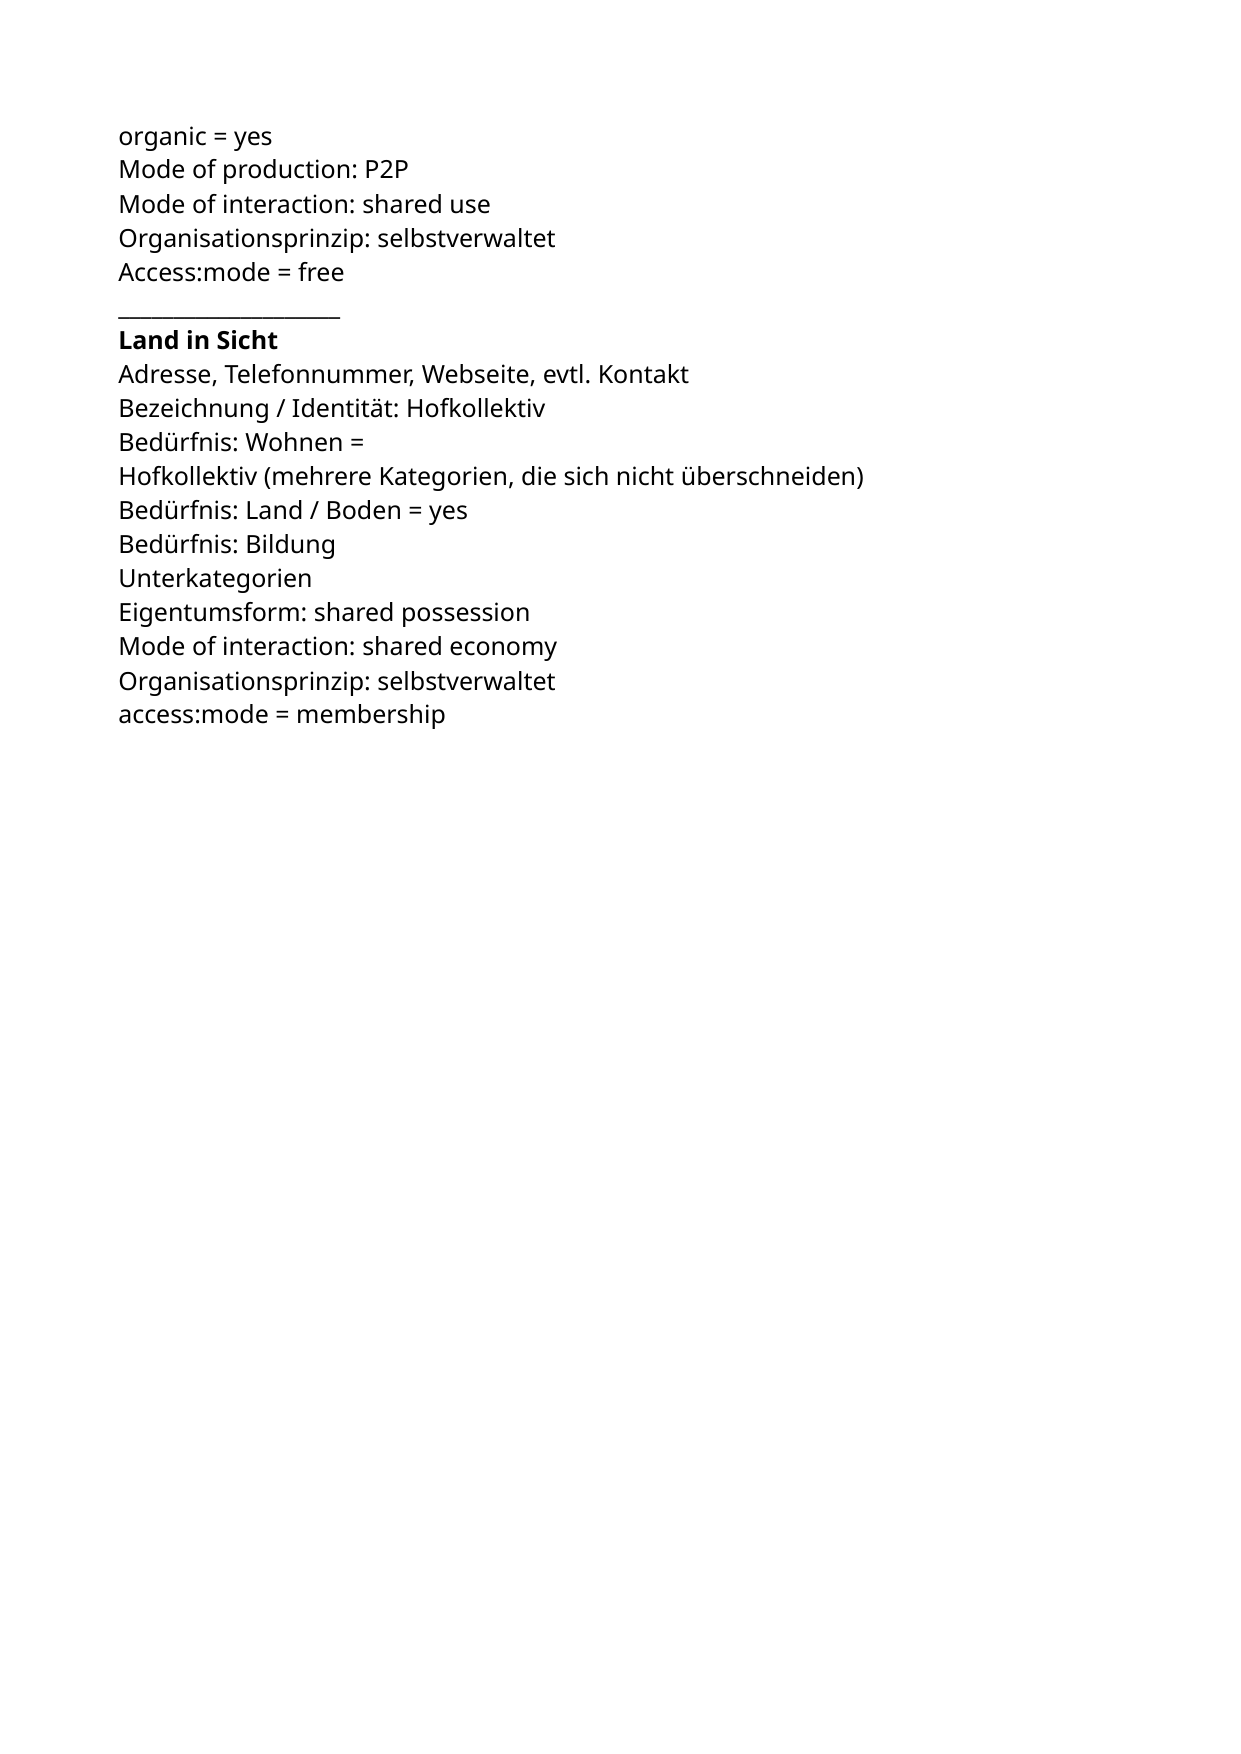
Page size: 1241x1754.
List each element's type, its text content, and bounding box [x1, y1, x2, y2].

text Organisationsprinzip: selbstverwaltet [118, 663, 1122, 697]
text Bedürfnis: Bildung [118, 527, 1122, 561]
text ____________________ [118, 288, 1122, 322]
text Bezeichnung / Identität: Hofkollektiv [118, 391, 1122, 425]
text Mode of interaction: shared use [118, 186, 1122, 220]
text Hofkollektiv (mehrere Kategorien, die sich nicht überschneiden) [118, 459, 1122, 493]
text Unterkategorien [118, 561, 1122, 595]
text organic = yes [118, 118, 1122, 152]
text Bedürfnis: Land / Boden = yes [118, 493, 1122, 527]
text Eigentumsform: shared possession [118, 595, 1122, 629]
text access:mode = membership [118, 697, 1122, 731]
text Mode of interaction: shared economy [118, 629, 1122, 663]
text Adresse, Telefonnummer, Webseite, evtl. Kontakt [118, 357, 1122, 391]
text Mode of production: P2P [118, 152, 1122, 186]
text Access:mode = free [118, 254, 1122, 288]
text Organisationsprinzip: selbstverwaltet [118, 220, 1122, 254]
text Land in Sicht [118, 322, 1122, 357]
text Bedürfnis: Wohnen = [118, 425, 1122, 459]
